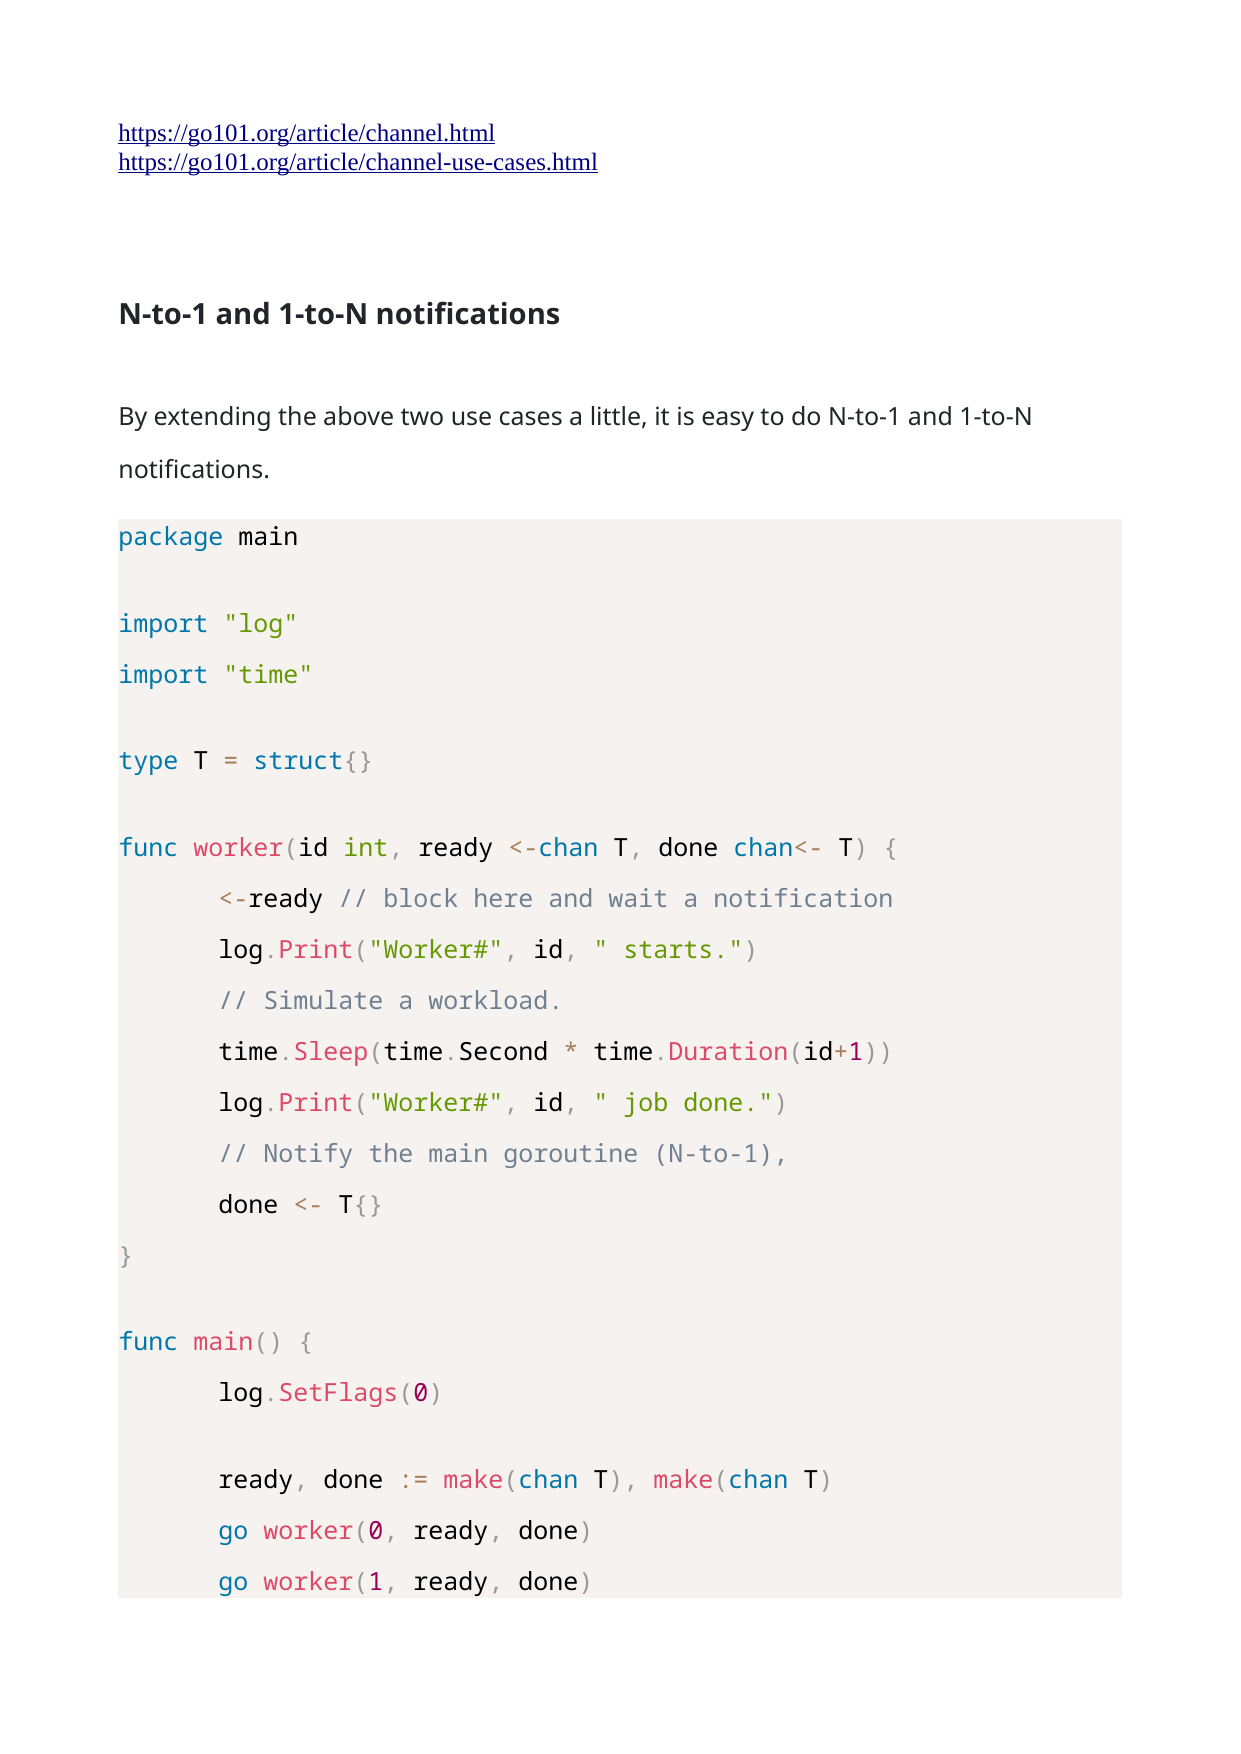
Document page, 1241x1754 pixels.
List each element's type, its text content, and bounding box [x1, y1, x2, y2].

text go worker(0, ready, done) [118, 1513, 1122, 1547]
text } [118, 1238, 1122, 1272]
text log.Print("Worker#", id, " starts.") [118, 931, 1122, 965]
text import "time" [118, 656, 1122, 690]
text By extending the above two use cases a little, it is easy to do N-to-1 and 1-to-N notifications. [118, 399, 1122, 486]
text go worker(1, ready, done) [118, 1564, 1122, 1598]
text type T = struct{} [118, 743, 1122, 777]
text time.Sleep(time.Second * time.Duration(id+1)) [118, 1033, 1122, 1067]
text ready, done := make(chan T), make(chan T) [118, 1462, 1122, 1496]
text // Simulate a workload. [118, 982, 1122, 1016]
text log.Print("Worker#", id, " job done.") [118, 1084, 1122, 1118]
text func main() { [118, 1324, 1122, 1358]
text log.SetFlags(0) [118, 1375, 1122, 1409]
text func worker(id int, ready <-chan T, done chan<- T) { [118, 829, 1122, 863]
text done <- T{} [118, 1187, 1122, 1221]
text import "log" [118, 605, 1122, 639]
text package main [118, 519, 1122, 553]
subtitle N-to-1 and 1-to-N notifications [118, 293, 1122, 333]
text <-ready // block here and wait a notification [118, 880, 1122, 914]
text // Notify the main goroutine (N-to-1), [118, 1136, 1122, 1169]
